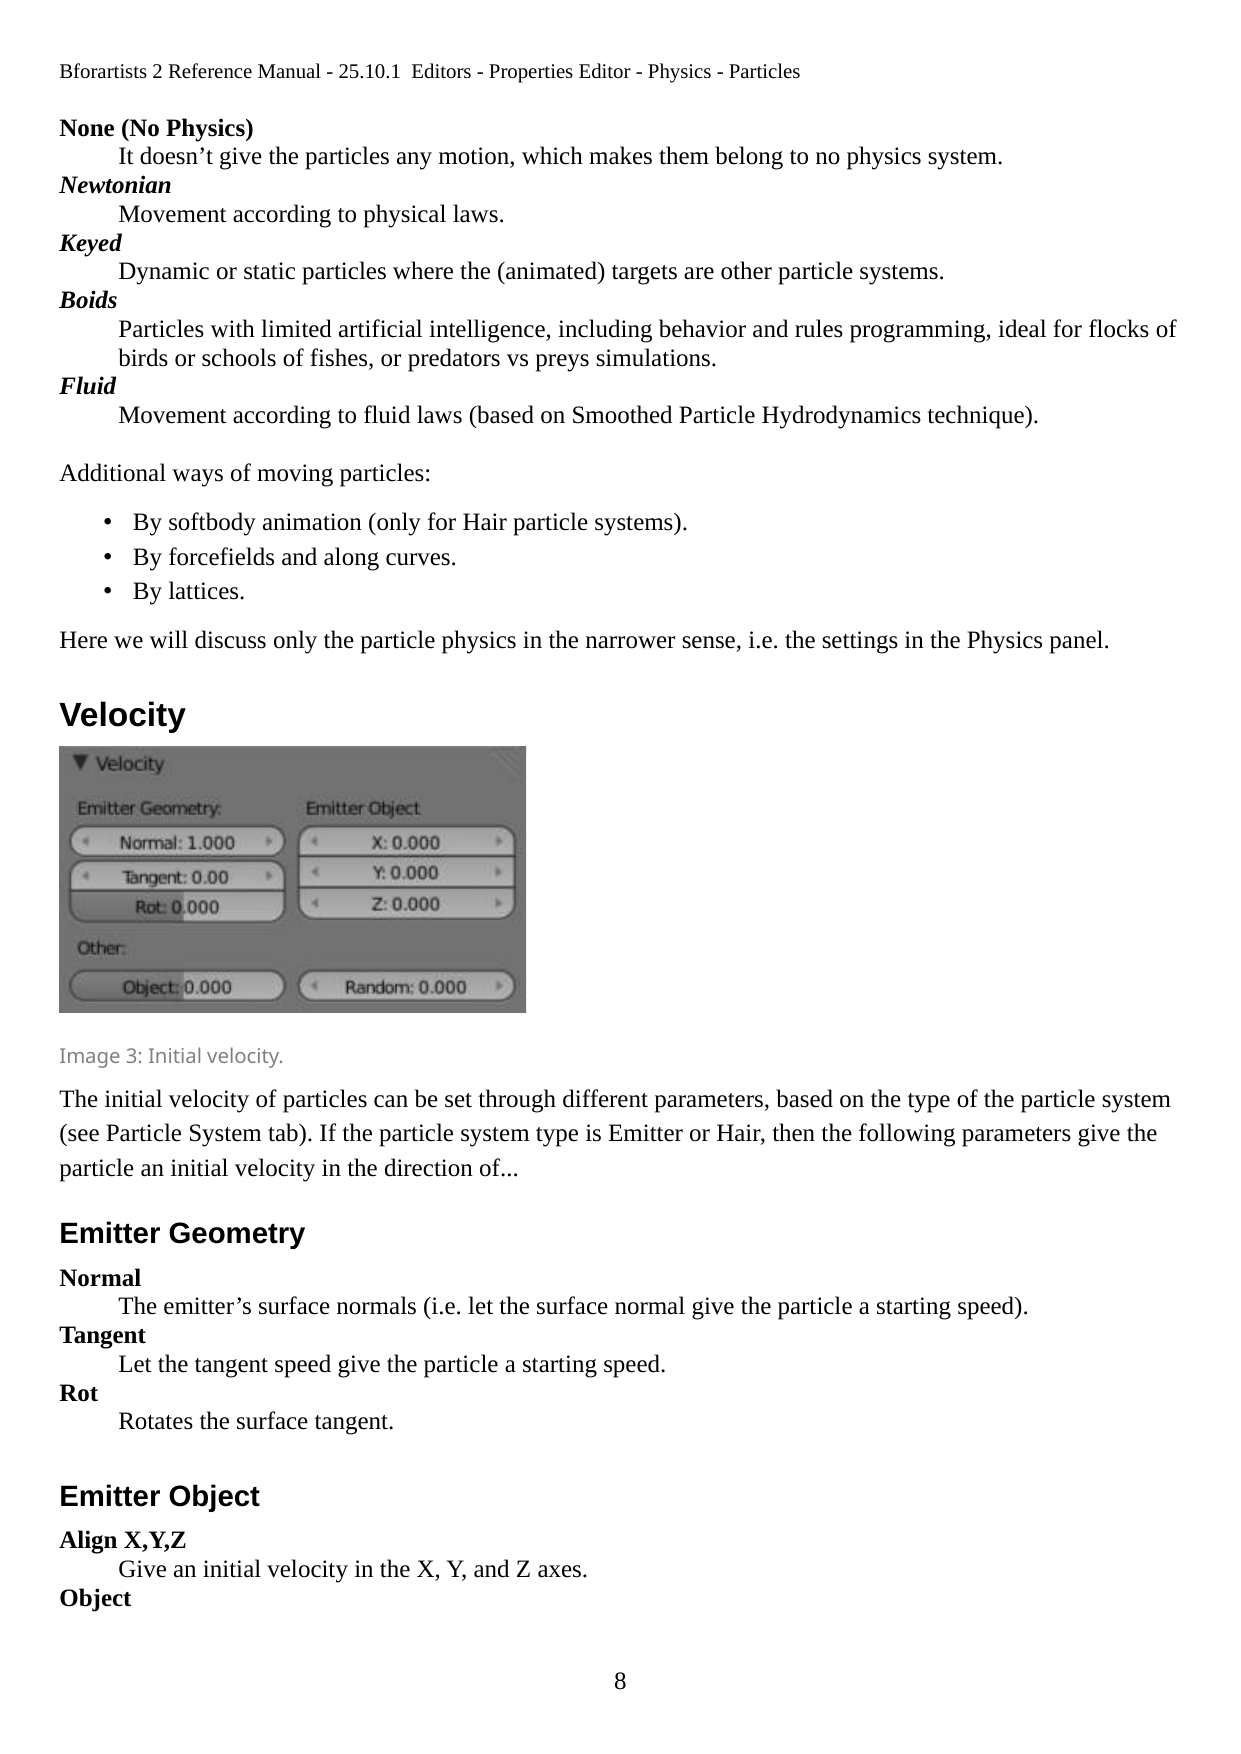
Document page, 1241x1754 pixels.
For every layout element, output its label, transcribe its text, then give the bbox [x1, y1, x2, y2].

subtitle Tangent [59, 1320, 1181, 1349]
list The emitter’s surface normals (i.e. let the surface normal give the particle a starting speed). [118, 1291, 1181, 1320]
subtitle Keyed [59, 228, 1181, 256]
list By lattices. [103, 576, 1181, 605]
subtitle None (No Physics) [59, 113, 1181, 141]
text The initial velocity of particles can be set through different parameters, based on the type of the particle system (see Particle System tab). If the particle system type is Emitter or Hair, then the following parameters give the particle an initial velocity in the direction of... [59, 1084, 1181, 1181]
text Additional ways of moving particles: [59, 458, 1181, 487]
text Here we will discuss only the particle physics in the narrower sense, i.e. the settings in the Physics panel. [59, 625, 1181, 654]
subtitle Rot [59, 1378, 1181, 1406]
text Image 3: Initial velocity. [59, 1038, 1181, 1069]
subtitle Emitter Geometry [59, 1216, 1181, 1250]
list By softbody animation (only for Hair particle systems). [103, 507, 1181, 536]
list Let the tangent speed give the particle a starting speed. [118, 1349, 1181, 1378]
subtitle Normal [59, 1263, 1181, 1291]
subtitle Newtonian [59, 170, 1181, 199]
list Dynamic or static particles where the (animated) targets are other particle systems. [118, 256, 1181, 285]
subtitle Fluid [59, 371, 1181, 400]
subtitle Align X,Y,Z [59, 1525, 1181, 1554]
subtitle Emitter Object [59, 1479, 1181, 1513]
list By forcefields and along curves. [103, 542, 1181, 571]
list Particles with limited artificial intelligence, including behavior and rules programming, ideal for flocks of birds or schools of fishes, or predators vs preys simulations. [118, 314, 1181, 371]
list Movement according to fluid laws (based on Smoothed Particle Hydrodynamics technique). [118, 400, 1181, 429]
list Give an initial velocity in the X, Y, and Z axes. [118, 1554, 1181, 1583]
list Movement according to physical laws. [118, 199, 1181, 228]
picture [59, 746, 527, 1013]
list Rotates the surface tangent. [118, 1406, 1181, 1435]
subtitle Object [59, 1583, 1181, 1612]
subtitle Boids [59, 285, 1181, 314]
subtitle Velocity [59, 695, 1181, 734]
list It doesn’t give the particles any motion, which makes them belong to no physics system. [118, 141, 1181, 170]
